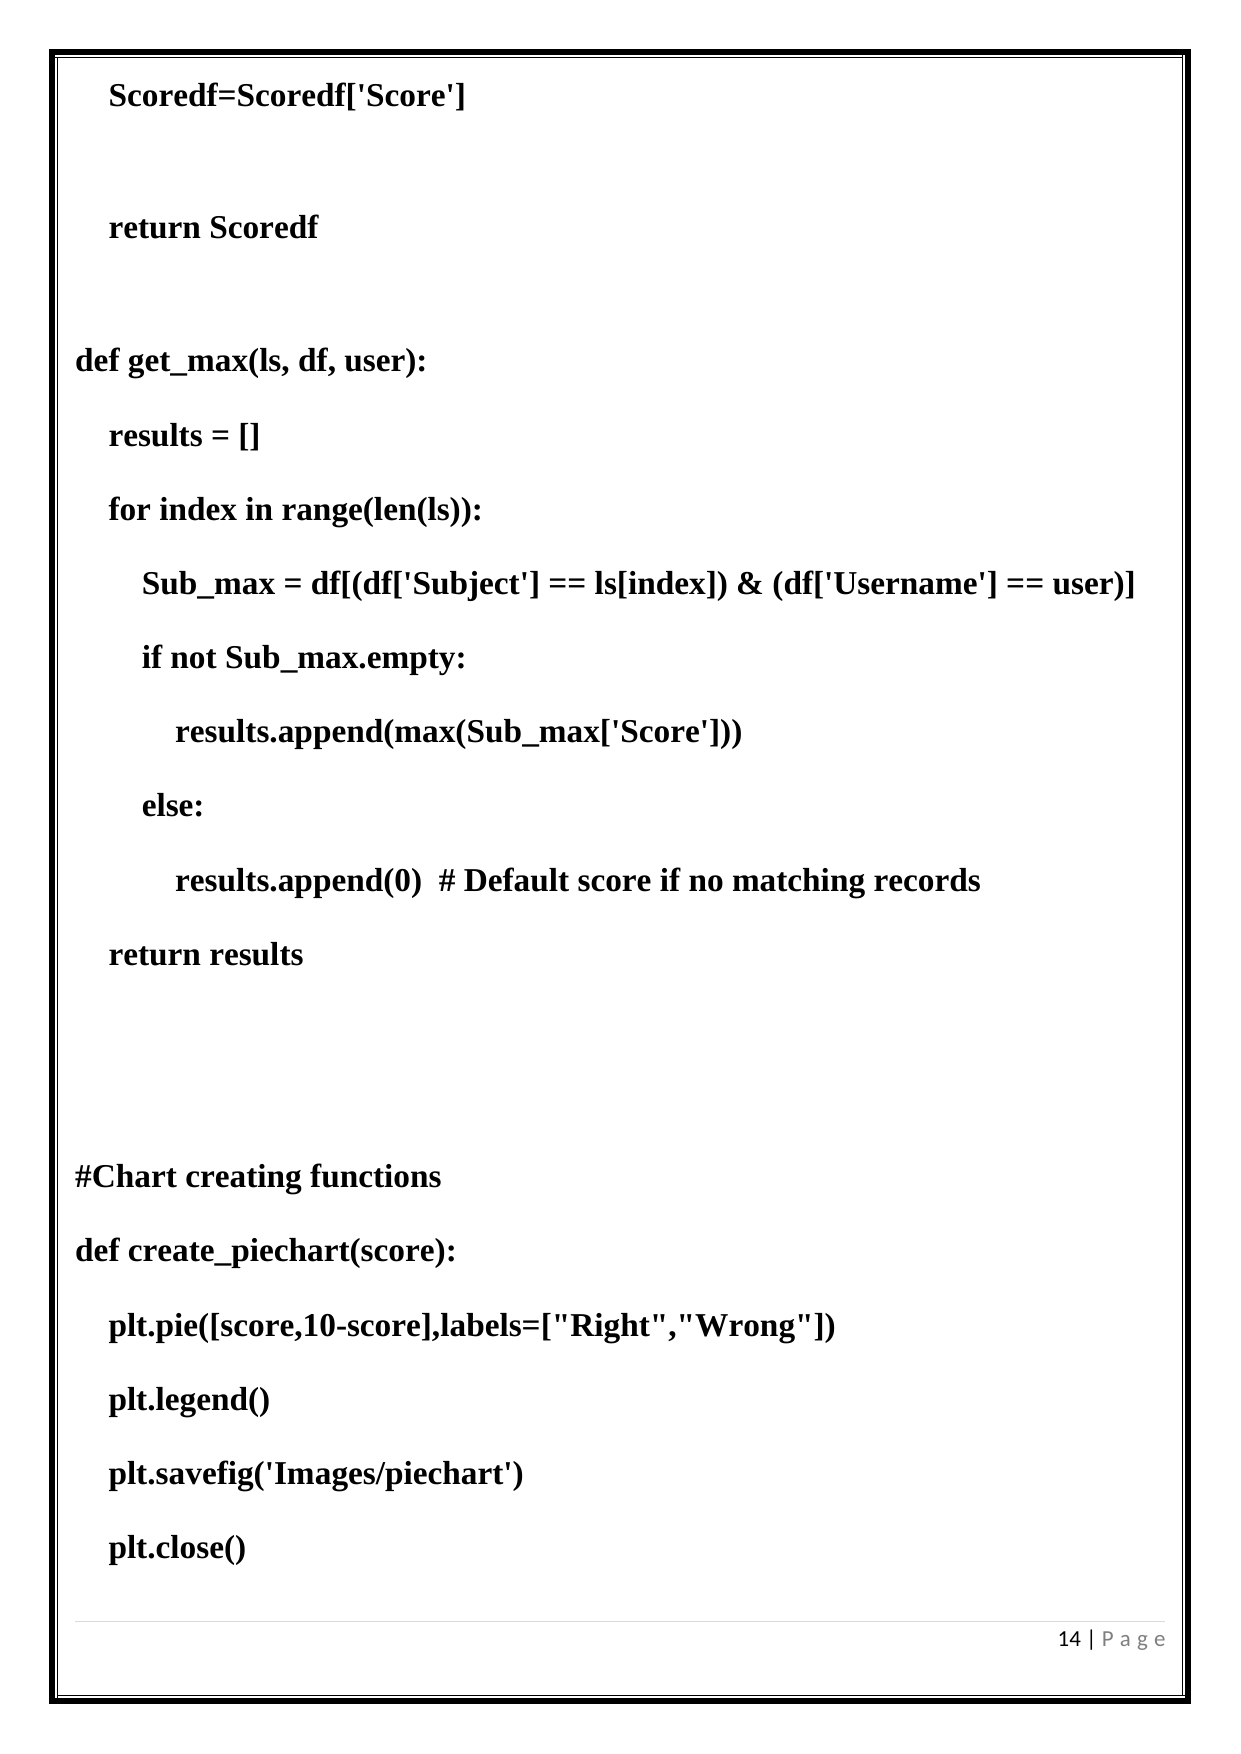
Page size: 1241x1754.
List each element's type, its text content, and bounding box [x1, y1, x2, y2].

text results.append(max(Sub_max['Score'])) [75, 711, 1165, 750]
text else: [75, 786, 1165, 824]
text plt.legend() [75, 1379, 1165, 1417]
text return Scoredf [75, 208, 1165, 246]
text #Chart creating functions [75, 1156, 1165, 1195]
text Sub_max = df[(df['Subject'] == ls[index]) & (df['Username'] == user)] [75, 563, 1165, 601]
text def get_max(ls, df, user): [75, 341, 1165, 379]
text Scoredf=Scoredf['Score'] [75, 75, 1165, 113]
text results.append(0) # Default score if no matching records [75, 860, 1165, 898]
text plt.close() [75, 1527, 1165, 1566]
text if not Sub_max.empty: [75, 637, 1165, 676]
text for index in range(len(ls)): [75, 489, 1165, 527]
text plt.savefig('Images/piechart') [75, 1453, 1165, 1491]
text return results [75, 934, 1165, 972]
text def create_piechart(score): [75, 1231, 1165, 1269]
text results = [] [75, 415, 1165, 453]
text plt.pie([score,10-score],labels=["Right","Wrong"]) [75, 1305, 1165, 1343]
